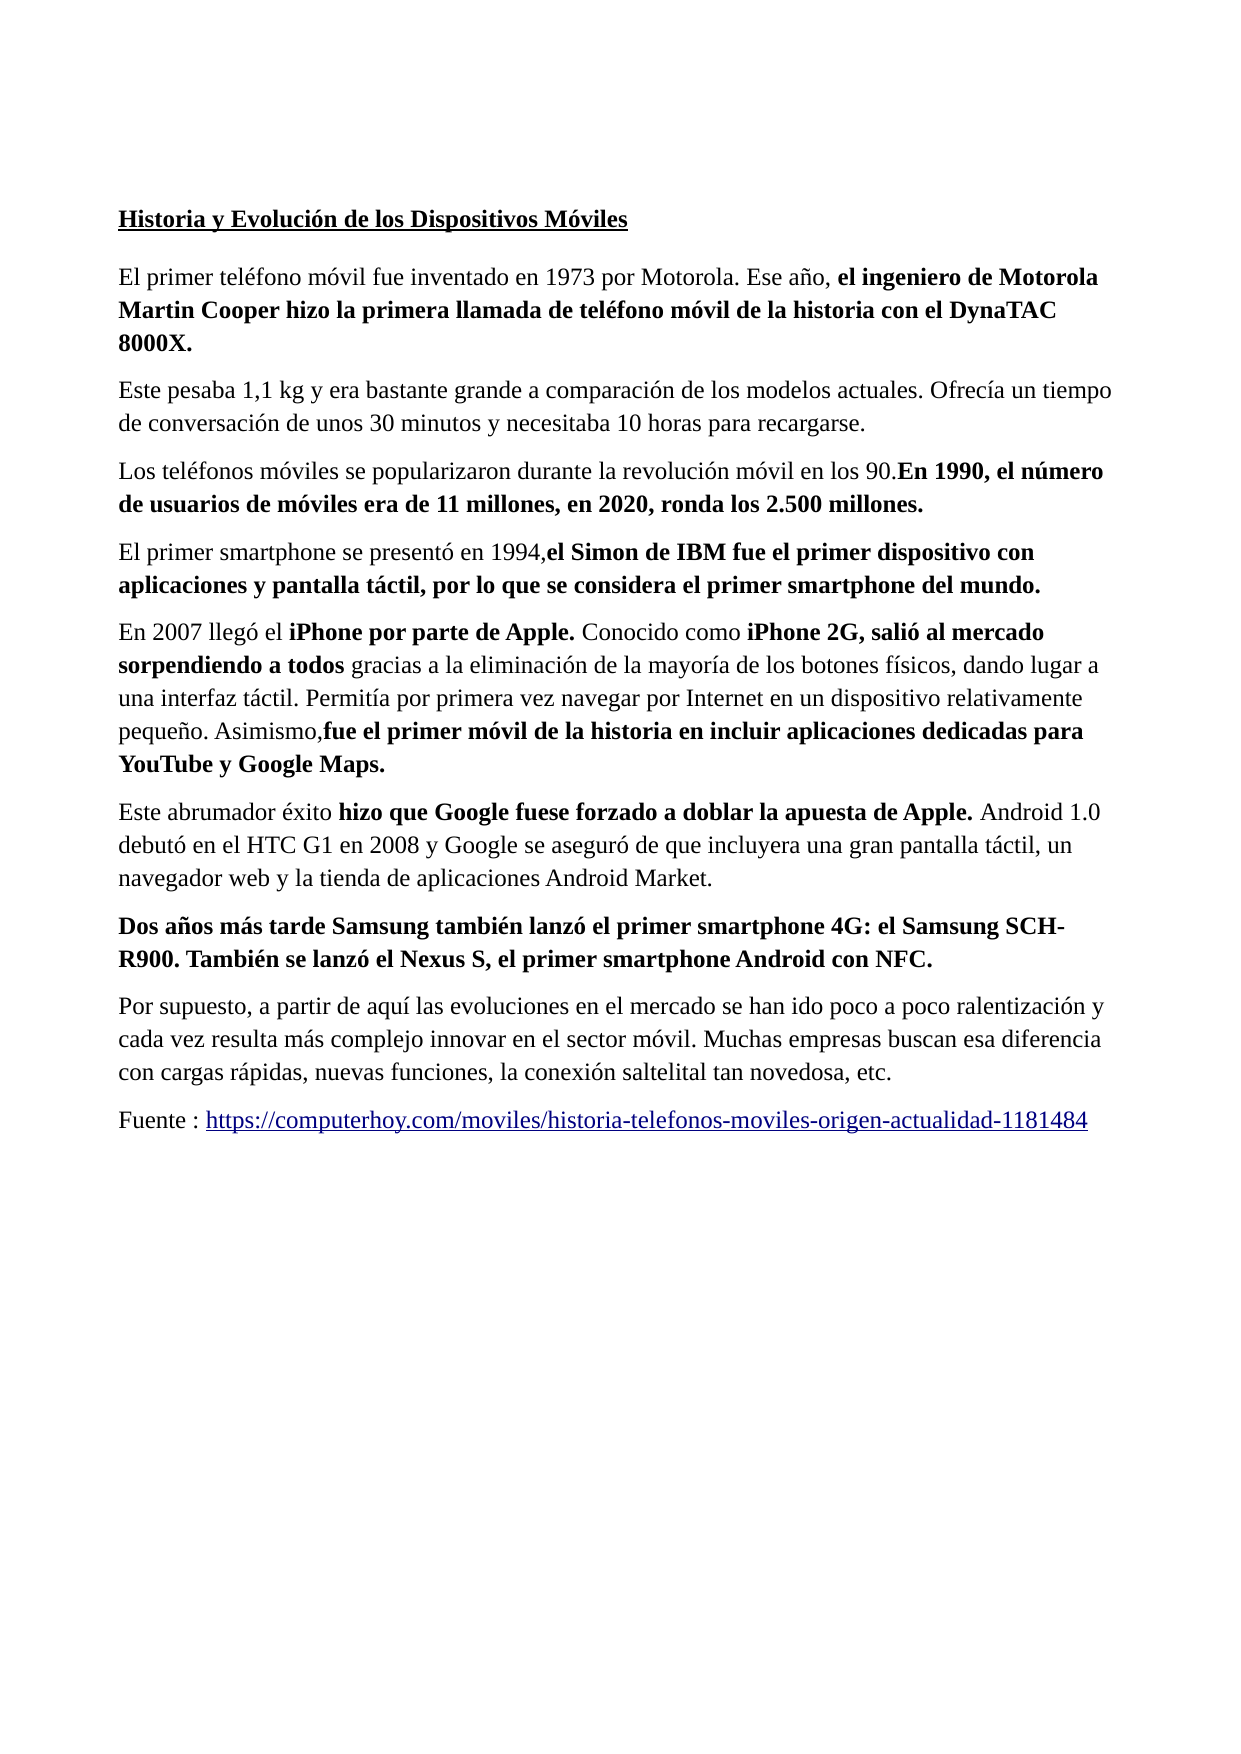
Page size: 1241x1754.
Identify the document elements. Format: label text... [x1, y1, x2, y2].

text Este abrumador éxito hizo que Google fuese forzado a doblar la apuesta de Apple. Android 1.0 debutó en el HTC G1 en 2008 y Google se aseguró de que incluyera una gran pantalla táctil, un navegador web y la tienda de aplicaciones Android Market. [118, 797, 1122, 892]
text Los teléfonos móviles se popularizaron durante la revolución móvil en los 90.En 1990, el número de usuarios de móviles era de 11 millones, en 2020, ronda los 2.500 millones. [118, 456, 1122, 518]
text Historia y Evolución de los Dispositivos Móviles [118, 204, 1122, 233]
text Este pesaba 1,1 kg y era bastante grande a comparación de los modelos actuales. Ofrecía un tiempo de conversación de unos 30 minutos y necesitaba 10 horas para recargarse. [118, 376, 1122, 437]
text El primer smartphone se presentó en 1994,el Simon de IBM fue el primer dispositivo con aplicaciones y pantalla táctil, por lo que se considera el primer smartphone del mundo. [118, 537, 1122, 598]
text En 2007 llegó el iPhone por parte de Apple. Conocido como iPhone 2G, salió al mercado sorpendiendo a todos gracias a la eliminación de la mayoría de los botones físicos, dando lugar a una interfaz táctil. Permitía por primera vez navegar por Internet en un dispositivo relativamente pequeño. Asimismo,fue el primer móvil de la historia en incluir aplicaciones dedicadas para YouTube y Google Maps. [118, 617, 1122, 778]
text Por supuesto, a partir de aquí las evoluciones en el mercado se han ido poco a poco ralentización y cada vez resulta más complejo innovar en el sector móvil. Muchas empresas buscan esa diferencia con cargas rápidas, nuevas funciones, la conexión saltelital tan novedosa, etc. [118, 991, 1122, 1086]
text El primer teléfono móvil fue inventado en 1973 por Motorola. Ese año, el ingeniero de Motorola Martin Cooper hizo la primera llamada de teléfono móvil de la historia con el DynaTAC 8000X. [118, 262, 1122, 357]
text Fuente : https://computerhoy.com/moviles/historia-telefonos-moviles-origen-actualidad-1181484 [118, 1105, 1122, 1134]
text Dos años más tarde Samsung también lanzó el primer smartphone 4G: el Samsung SCH-R900. También se lanzó el Nexus S, el primer smartphone Android con NFC. [118, 911, 1122, 972]
